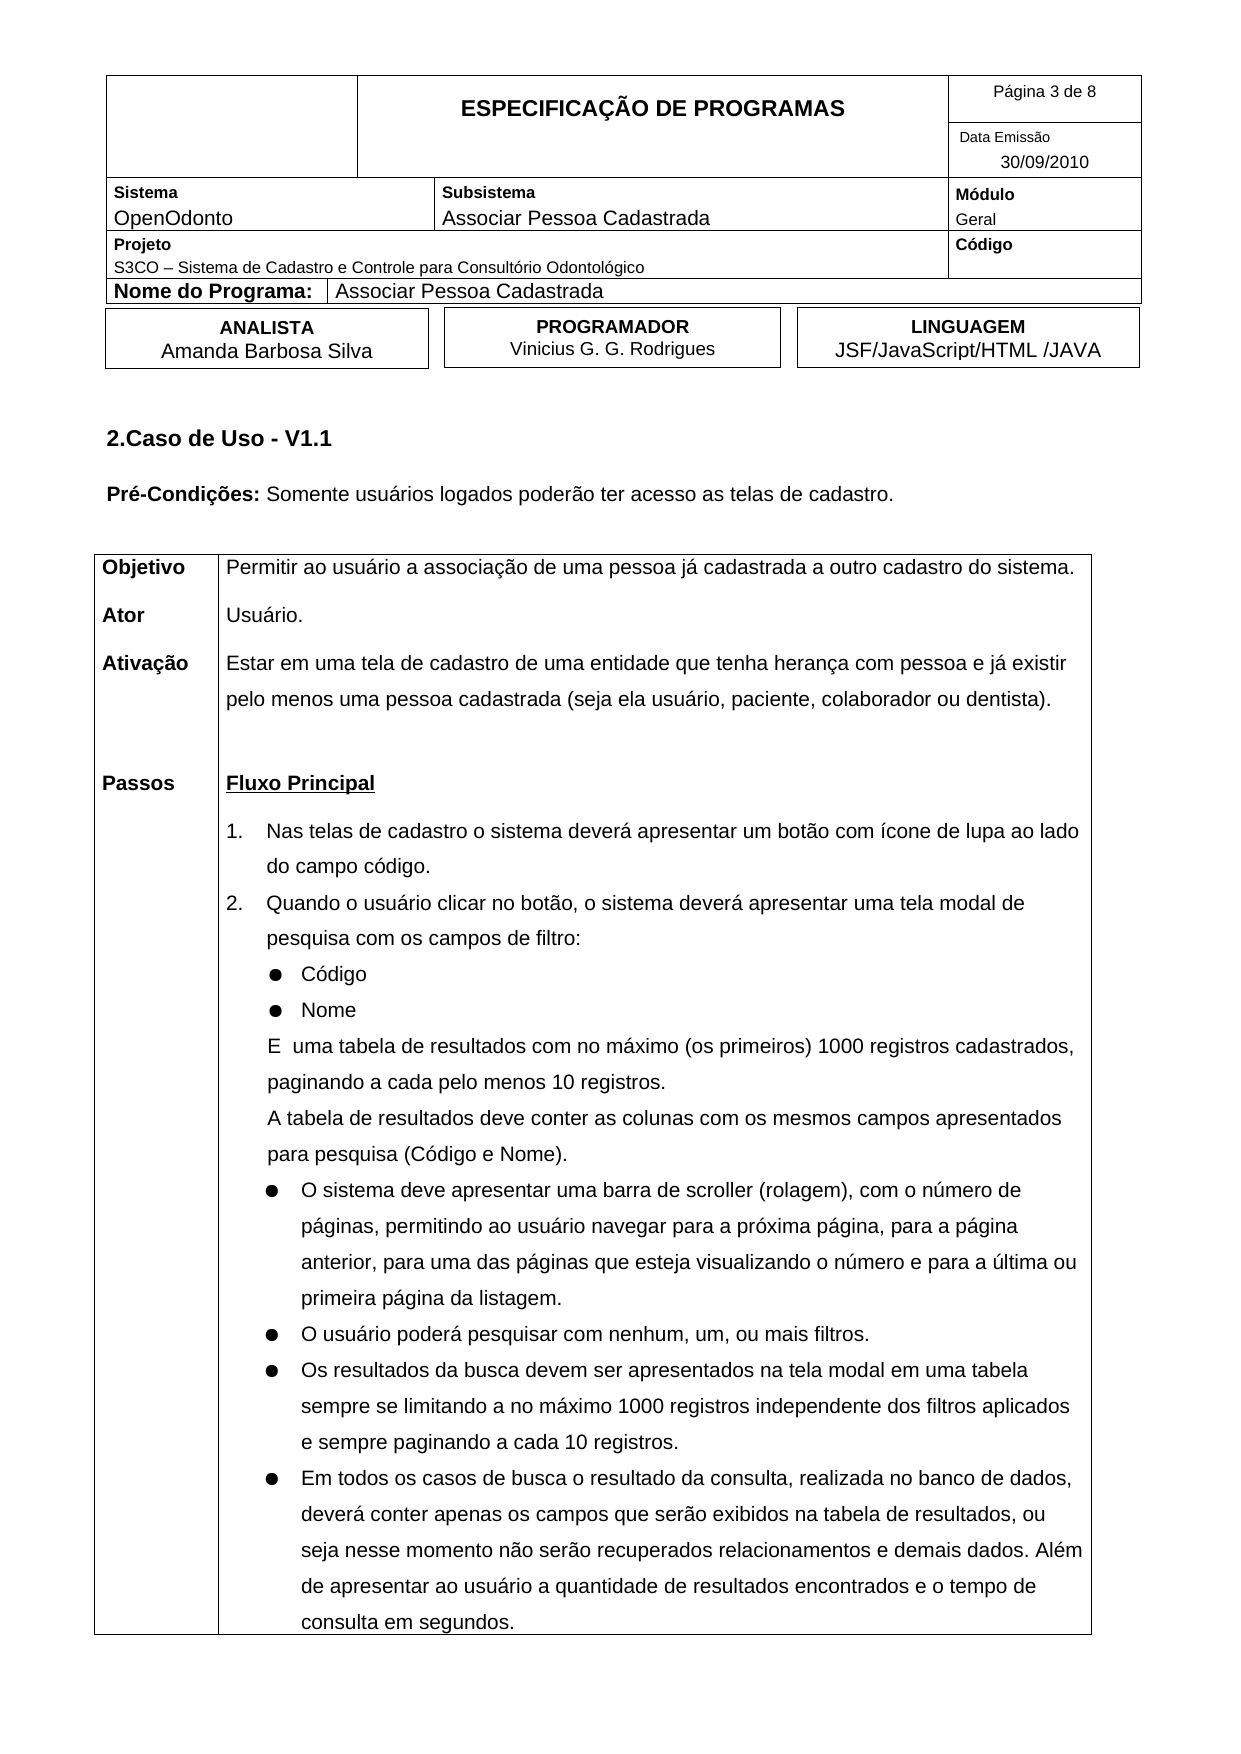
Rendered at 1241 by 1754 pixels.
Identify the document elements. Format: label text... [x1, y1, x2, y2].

table_header Permitir ao usuário a associação de uma pessoa já cadastrada a outro cadastro do sistema. Usuário. Estar em uma tela de cadastro de uma entidade que tenha herança com pessoa e já existir pelo menos uma pessoa cadastrada (seja ela usuário, paciente, colaborador ou dentista). Fluxo Principal Nas telas de cadastro o sistema deverá apresentar um botão com ícone de lupa ao lado do campo código. Quando o usuário clicar no botão, o sistema deverá apresentar uma tela modal de pesquisa com os campos de filtro: Código Nome E uma tabela de resultados com no máximo (os primeiros) 1000 registros cadastrados, paginando a cada pelo menos 10 registros. A tabela de resultados deve conter as colunas com os mesmos campos apresentados para pesquisa (Código e Nome). O sistema deve apresentar uma barra de scroller (rolagem), com o número de páginas, permitindo ao usuário navegar para a próxima página, para a página anterior, para uma das páginas que esteja visualizando o número e para a última ou primeira página da listagem. O usuário poderá pesquisar com nenhum, um, ou mais filtros. Os resultados da busca devem ser apresentados na tela modal em uma tabela sempre se limitando a no máximo 1000 registros independente dos filtros aplicados e sempre paginando a cada 10 registros. Em todos os casos de busca o resultado da consulta, realizada no banco de dados, deverá conter apenas os campos que serão exibidos na tabela de resultados, ou seja nesse momento não serão recuperados relacionamentos e demais dados. Além de apresentar ao usuário a quantidade de resultados encontrados e o tempo de consulta em segundos. A pesquisa do filtro por nome será feita por 'like', ou seja, o usuário poderá digitar parte do nome para efetuar a busca. Caso mais de um filtro de pesquisa seja informado, a pesquisa associará logicamente os filtros de forma complementar, ou seja um filtro 'AND' outro filtro, combinando os dois ou mais valores para pesquisa. O usuário poderá clicar no botão Buscar ou digitar a tecla 'enter' do teclado para efetuar a busca. O foco do cursor deverá estar posicionado em algum campo 'input' da tela de pesquisa para que se possa acionar a busca por meio da tecla 'enter'. Em todos os casos de busca,quando em filtros do tipo 'input' não haverá diferenciação da caixa de texto (case-insensiteve) para filtrar as consultas. Fluxos alternativos – recuperação: Fluxo Alternativo 1 – Usuário não preencheu os dados da pesquisa Caso o usuário não preencha nenhum filtro para pesquisa e clique no botão Buscar da tela modal ou digite 'enter', o sistema deve apresentar todos os registros se limitando ao máximo de 1000, como foi especificado. Fluxo Alternativo 2 – Usuário preencheu os dados da pesquisa inapropriadamente Quando o usuário clicar no botão Buscar da tela modal ou digitar 'enter', o sistema deverá validar os campos: Filtro Código: Deverá permitir somente números. Caso o usuário digite letras ou outros caracteres o sistema deverá apresentar a mensagem: “* Código = ' valor digitado' : Não é um numero.” no canto superior equerdo da tela modal. Filtro Nome: Deverá ser informado no mínimo 3 caracteres e no máximo 100 caracteres para a busca. Caso o usuário informe menos do que 3 caracteres, apresentar a mensagem: “* Nome = 'valor digitado' : Valor muito curto : Minímo exigido = 3” no canto superior esquerdo da tela modal. Caso o usuário informe mais do que 100 caracteres, apresentar a mensagem: “* Nome = 'valor digitado...' : Valor muito longo : Máximo permitido = 100” no canto superior esquerdo da tela modal. Não deverá ser apresentado todo o valor que o usuário digitou, apresentar somente 10 caracteres e colocar reticências. Fluxo Alternativo 3 – Usuário realiza nova busca Após preencher ou não os filtros da busca e clicar no botão Buscar da tela modal ou digitar 'enter', o sistema deverá apresentar os resultados da busca e permanecer na tela modal para que o usuário possa ou não realizar uma nova consulta. Fluxo Alternativo 4 – Usuário seleciona registro já associado a entidade A lupa de pesquisa de pessoa poderá servir como o Botão de pesquisa da tela de cadastro. Como uma forma mais prática de realizar uma pesquisa. Caso o usuário selecione um cadastro na pesquisa de pessoa que já esteja associado a entidade que ele deseja associar, o sistema deverá se comportar como uma alteração. Fluxos de Exceção – recuperação: Fluxo de Exceção 1 – Usuário fecha a tela modal A partir do momento que a tela modal estiver aberta, o usuário poderá fechar a janela a qualquer momento clicando no 'x' da janela (localizado no cabeçalho, canto direito). O sistema deverá retornar a tela de cadastro. Caso o usuário feche a janela de pesquisa, o modal deverá guardar os dados já digitados e os resultados já apresentados até o momento em que o usuário saia da tela de cadastro. Fluxo de Exceção 2 – Usuário clica no botão Limpar da tela modal A partir do momento em que a tela modal estiver aberta, o usuário poderá clicar no botão Limpar da tela modal. Caso o usuário clique no botão, o sistema deverá limpar todos os valores dos filtros e da tabela de resultados. Exceções Perda de conexão com o servidor ou banco de dados. Apresentar mensagem em uma pop up: “Falha não prevista – Consulte o administrador do sistema” A sessão do usuário deve expirar em 30 minutos, a partir disso se o usuário selecionar qualquer ação do sistema, ele deve ser redirecionado para a tela de login. Se o usuário selecionar link do “OpenOdonto” (Logo no canto Superior direito Sob o menu), sistema deve redirecionar para a tela principal do sistema. Se o usuário selecionar a opção “sair” (encerrar sessão), sistema deve redirecionar para tela de login e encerrar a sessão corrente do usuário. [219, 555, 1091, 1634]
table_header Objetivo Ator Ativação Passos [95, 555, 218, 1634]
subtitle Caso de Uso - V1.1 [106, 425, 1151, 452]
text Pré-Condições: Somente usuários logados poderão ter acesso as telas de cadastro. [106, 482, 1151, 506]
